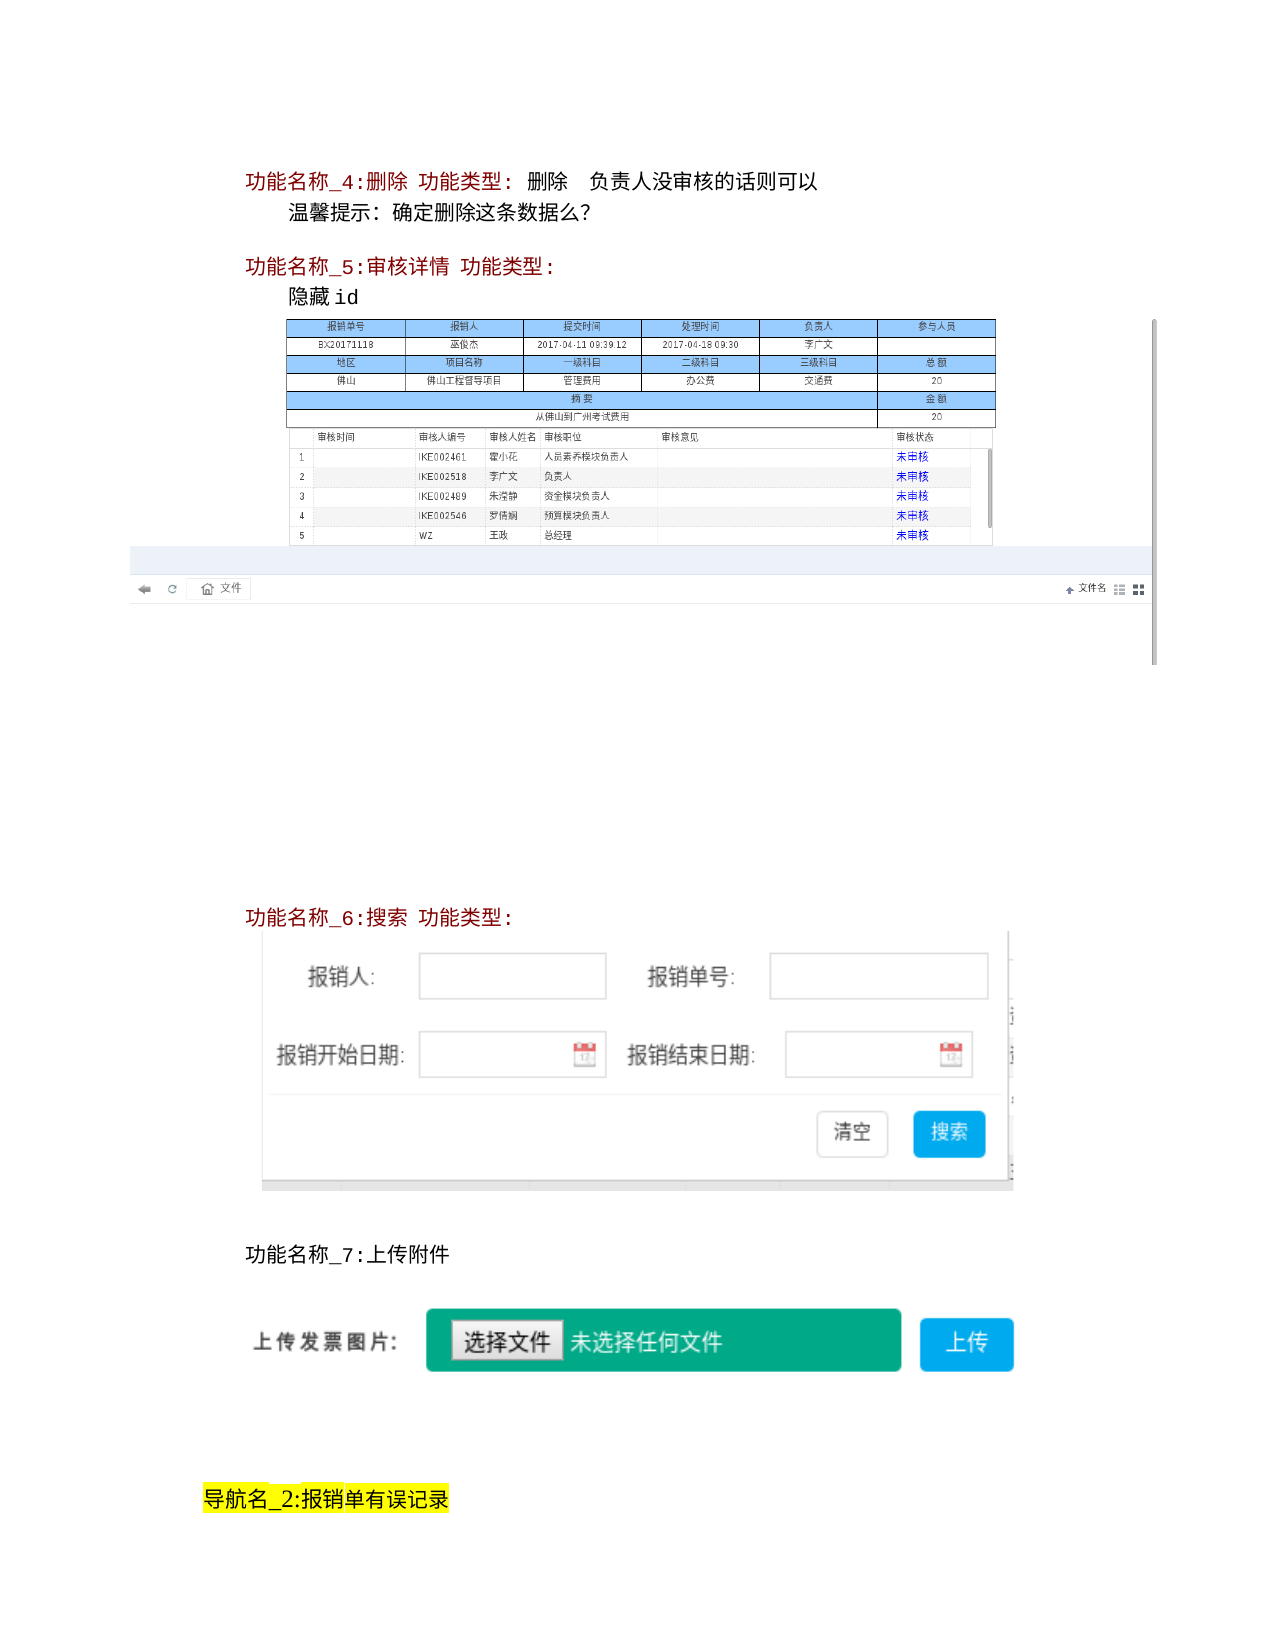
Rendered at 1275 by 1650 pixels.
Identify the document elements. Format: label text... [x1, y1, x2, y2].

picture [178, 1268, 1097, 1446]
text 功能名称_6:搜索 功能类型: [118, 901, 1157, 931]
text 导航名_2:报销单有误记录 [118, 1482, 1157, 1513]
text 隐藏id [118, 280, 1157, 310]
picture [261, 931, 1014, 1191]
text 功能名称_4:删除 功能类型: 删除 负责人没审核的话则可以 [118, 165, 1157, 196]
text 功能名称_5:审核详情 功能类型: [118, 250, 1157, 280]
picture [118, 310, 1157, 665]
text 功能名称_7:上传附件 [118, 1238, 1157, 1269]
text 温馨提示：确定删除这条数据么？ [118, 196, 1157, 226]
